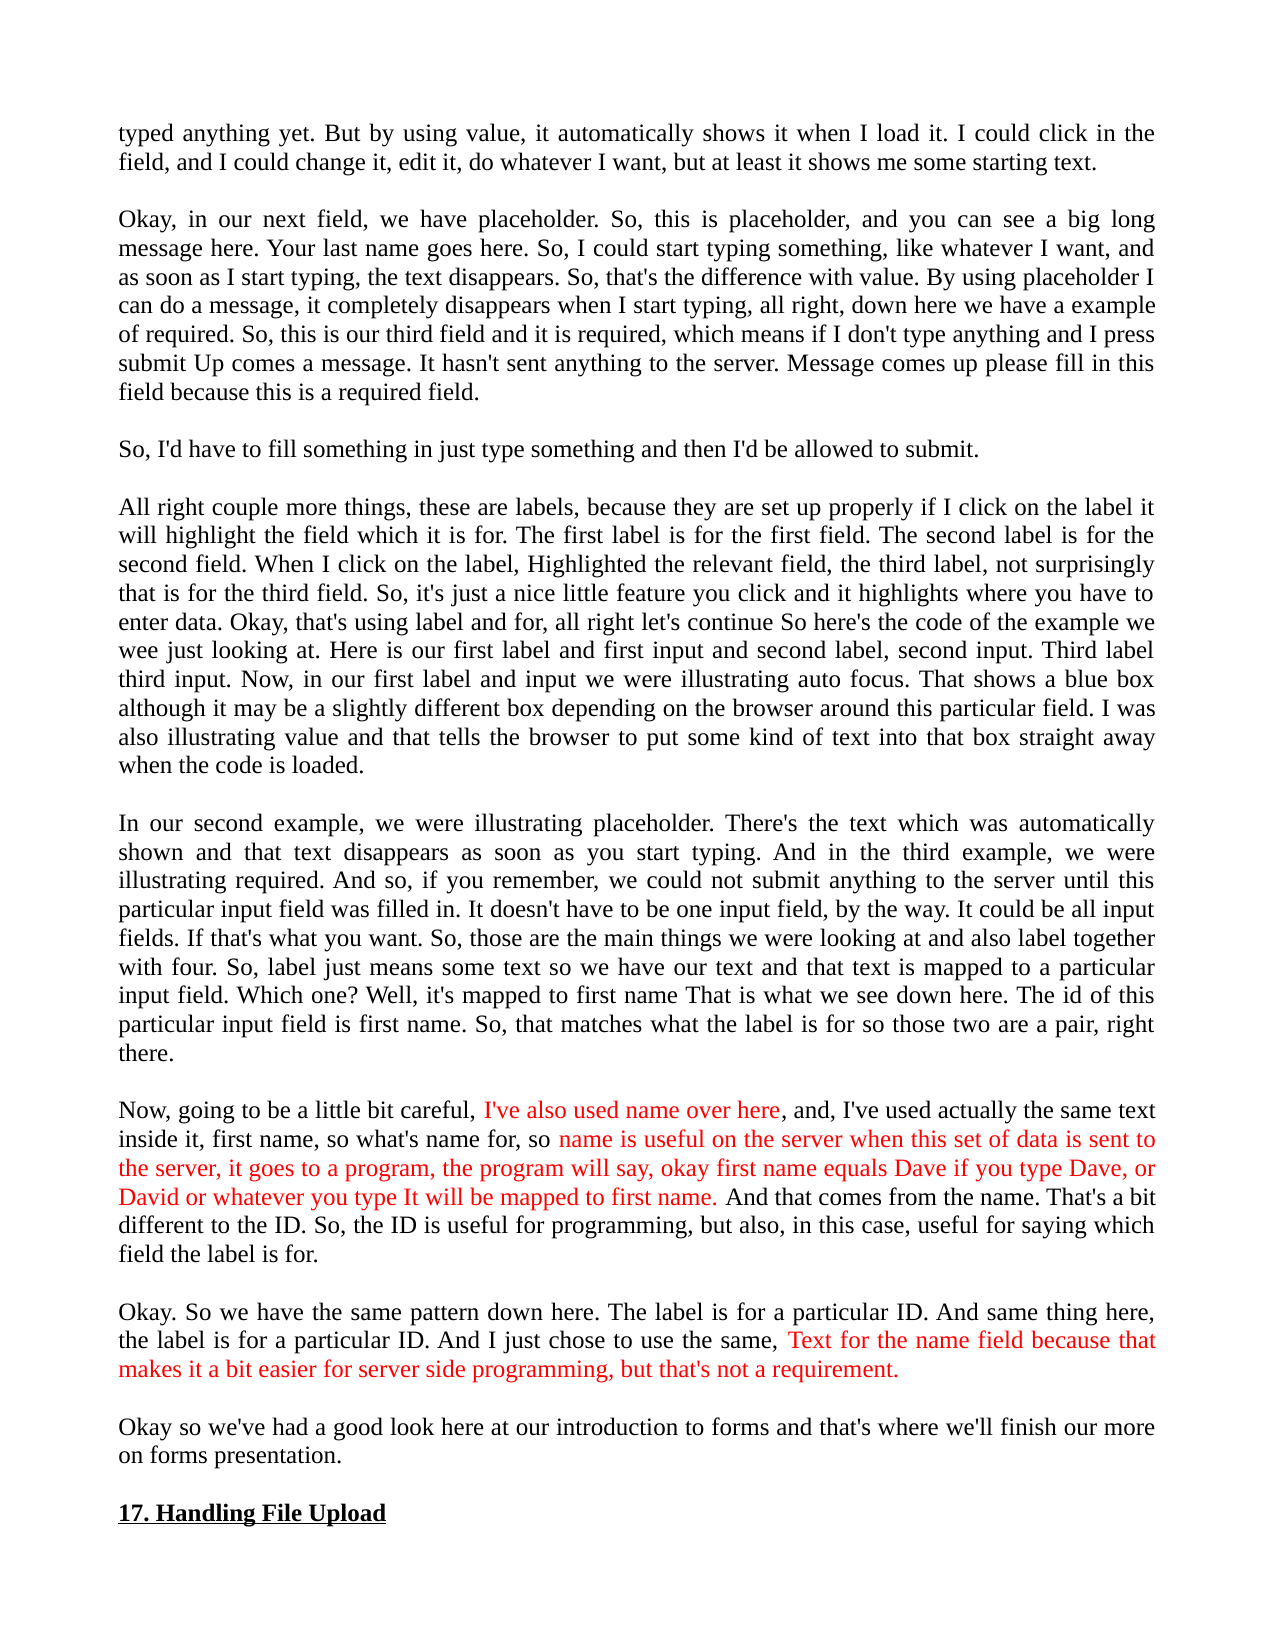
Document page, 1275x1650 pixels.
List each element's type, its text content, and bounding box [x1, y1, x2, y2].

text Okay so we've had a good look here at our introduction to forms and that's where we'll finish our more on forms presentation. [118, 1412, 1157, 1469]
text 17. Handling File Upload [118, 1498, 1157, 1527]
text All right couple more things, these are labels, because they are set up properly if I click on the label it will highlight the field which it is for. The first label is for the first field. The second label is for the second field. When I click on the label, Highlighted the relevant field, the third label, not surprisingly that is for the third field. So, it's just a nice little feature you click and it highlights where you have to enter data. Okay, that's using label and for, all right let's continue So here's the code of the example we wee just looking at. Here is our first label and first input and second label, second input. Third label third input. Now, in our first label and input we were illustrating auto focus. That shows a blue box although it may be a slightly different box depending on the browser around this particular field. I was also illustrating value and that tells the browser to put some kind of text into that box straight away when the code is loaded. [118, 492, 1157, 779]
text typed anything yet. But by using value, it automatically shows it when I load it. I could click in the field, and I could change it, edit it, do whatever I want, but at least it shows me some starting text. [118, 118, 1157, 176]
text Now, going to be a little bit careful, I've also used name over here, and, I've used actually the same text inside it, first name, so what's name for, so name is useful on the server when this set of data is sent to the server, it goes to a program, the program will say, okay first name equals Dave if you type Dave, or David or whatever you type It will be mapped to first name. And that comes from the name. That's a bit different to the ID. So, the ID is useful for programming, but also, in this case, useful for saying which field the label is for. [118, 1096, 1157, 1268]
text In our second example, we were illustrating placeholder. There's the text which was automatically shown and that text disappears as soon as you start typing. And in the third example, we were illustrating required. And so, if you remember, we could not submit anything to the server until this particular input field was filled in. It doesn't have to be one input field, by the way. It could be all input fields. If that's what you want. So, those are the main things we were looking at and also label together with four. So, label just means some text so we have our text and that text is mapped to a particular input field. Which one? Well, it's mapped to first name That is what we see down here. The id of this particular input field is first name. So, that matches what the label is for so those two are a pair, right there. [118, 808, 1157, 1067]
text Okay, in our next field, we have placeholder. So, this is placeholder, and you can see a big long message here. Your last name goes here. So, I could start typing something, like whatever I want, and as soon as I start typing, the text disappears. So, that's the difference with value. By using placeholder I can do a message, it completely disappears when I start typing, all right, down here we have a example of required. So, this is our third field and it is required, which means if I don't type anything and I press submit Up comes a message. It hasn't sent anything to the server. Message comes up please fill in this field because this is a required field. [118, 204, 1157, 406]
text Okay. So we have the same pattern down here. The label is for a particular ID. And same thing here, the label is for a particular ID. And I just chose to use the same, Text for the name field because that makes it a bit easier for server side programming, but that's not a requirement. [118, 1297, 1157, 1383]
text So, I'd have to fill something in just type something and then I'd be allowed to submit. [118, 434, 1157, 463]
